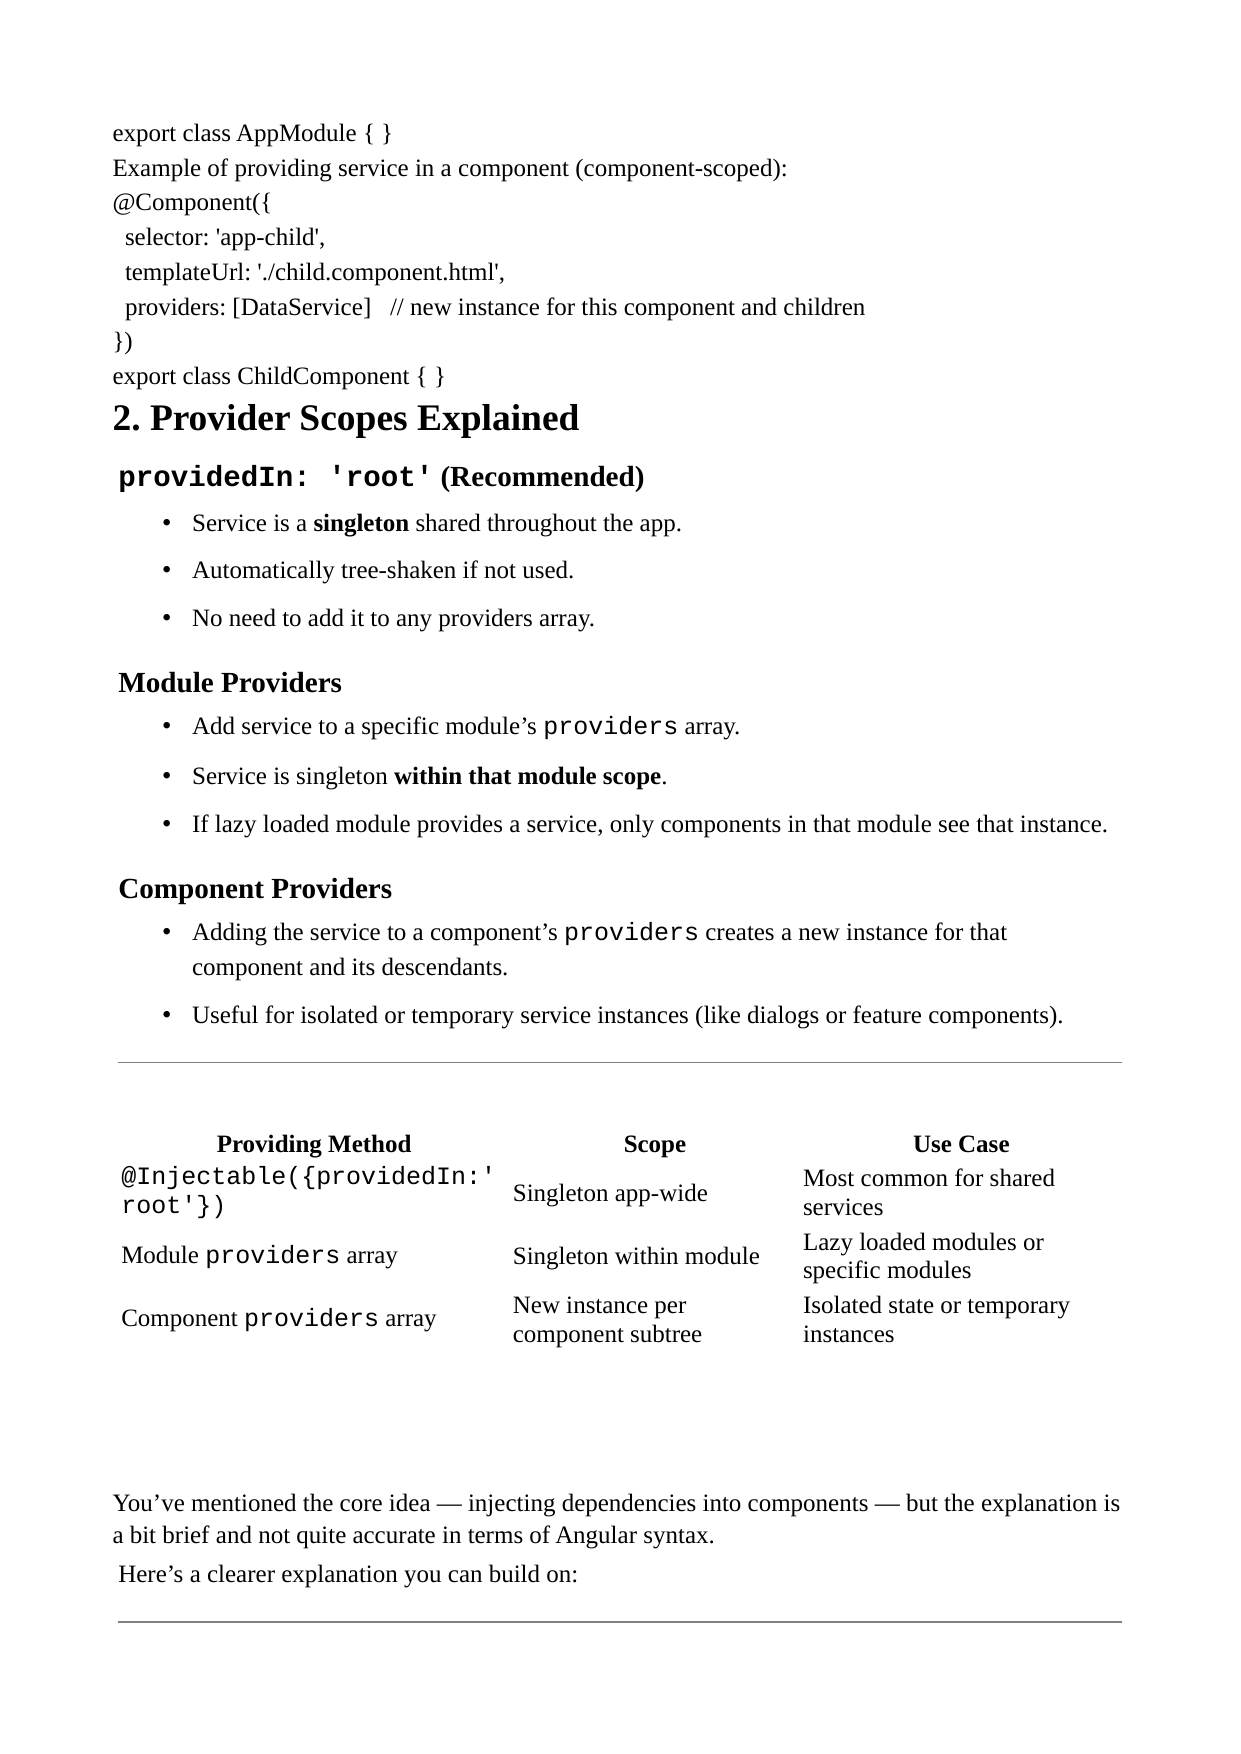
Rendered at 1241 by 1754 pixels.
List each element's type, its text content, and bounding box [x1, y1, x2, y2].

text export class ChildComponent { } [112, 361, 1134, 390]
table_cell Singleton within module [510, 1224, 800, 1287]
table_cell Lazy loaded modules or specific modules [800, 1224, 1122, 1287]
subtitle 2. Provider Scopes Explained [112, 396, 1134, 439]
list No need to add it to any providers array. [162, 603, 1122, 632]
table_cell Component providers array [118, 1287, 510, 1351]
table_header Providing Method [118, 1126, 510, 1161]
table_header Use Case [800, 1126, 1122, 1161]
subtitle providedIn: 'root' (Recommended) [118, 459, 1122, 495]
table_cell Most common for shared services [800, 1161, 1122, 1224]
list Useful for isolated or temporary service instances (like dialogs or feature components). [162, 1000, 1122, 1028]
list Service is a singleton shared throughout the app. [162, 508, 1122, 537]
text export class AppModule { } [112, 118, 1134, 147]
table_cell Module providers array [118, 1224, 510, 1287]
table_cell Isolated state or temporary instances [800, 1287, 1122, 1351]
list If lazy loaded module provides a service, only components in that module see that instance. [162, 809, 1122, 838]
text }) [112, 326, 1134, 355]
list Service is singleton within that module scope. [162, 761, 1122, 790]
text templateUrl: './child.component.html', [112, 257, 1134, 286]
subtitle Component Providers [118, 871, 1122, 904]
subtitle Module Providers [118, 665, 1122, 699]
text You’ve mentioned the core idea — injecting dependencies into components — but the explanation is a bit brief and not quite accurate in terms of Angular syntax. [112, 1488, 1134, 1549]
text selector: 'app-child', [112, 222, 1134, 251]
table_cell New instance per component subtree [510, 1287, 800, 1351]
table_header Scope [510, 1126, 800, 1161]
text Example of providing service in a component (component-scoped): [112, 153, 1134, 182]
table_cell @Injectable({providedIn:'root'}) [118, 1161, 510, 1224]
text Here’s a clearer explanation you can build on: [118, 1559, 1122, 1588]
text @Component({ [112, 187, 1134, 216]
list Add service to a specific module’s providers array. [162, 711, 1122, 742]
list Automatically tree-shaken if not used. [162, 555, 1122, 584]
list Adding the service to a component’s providers creates a new instance for that component and its descendants. [162, 917, 1122, 981]
table_cell Singleton app-wide [510, 1161, 800, 1224]
text providers: [DataService] // new instance for this component and children [112, 292, 1134, 320]
